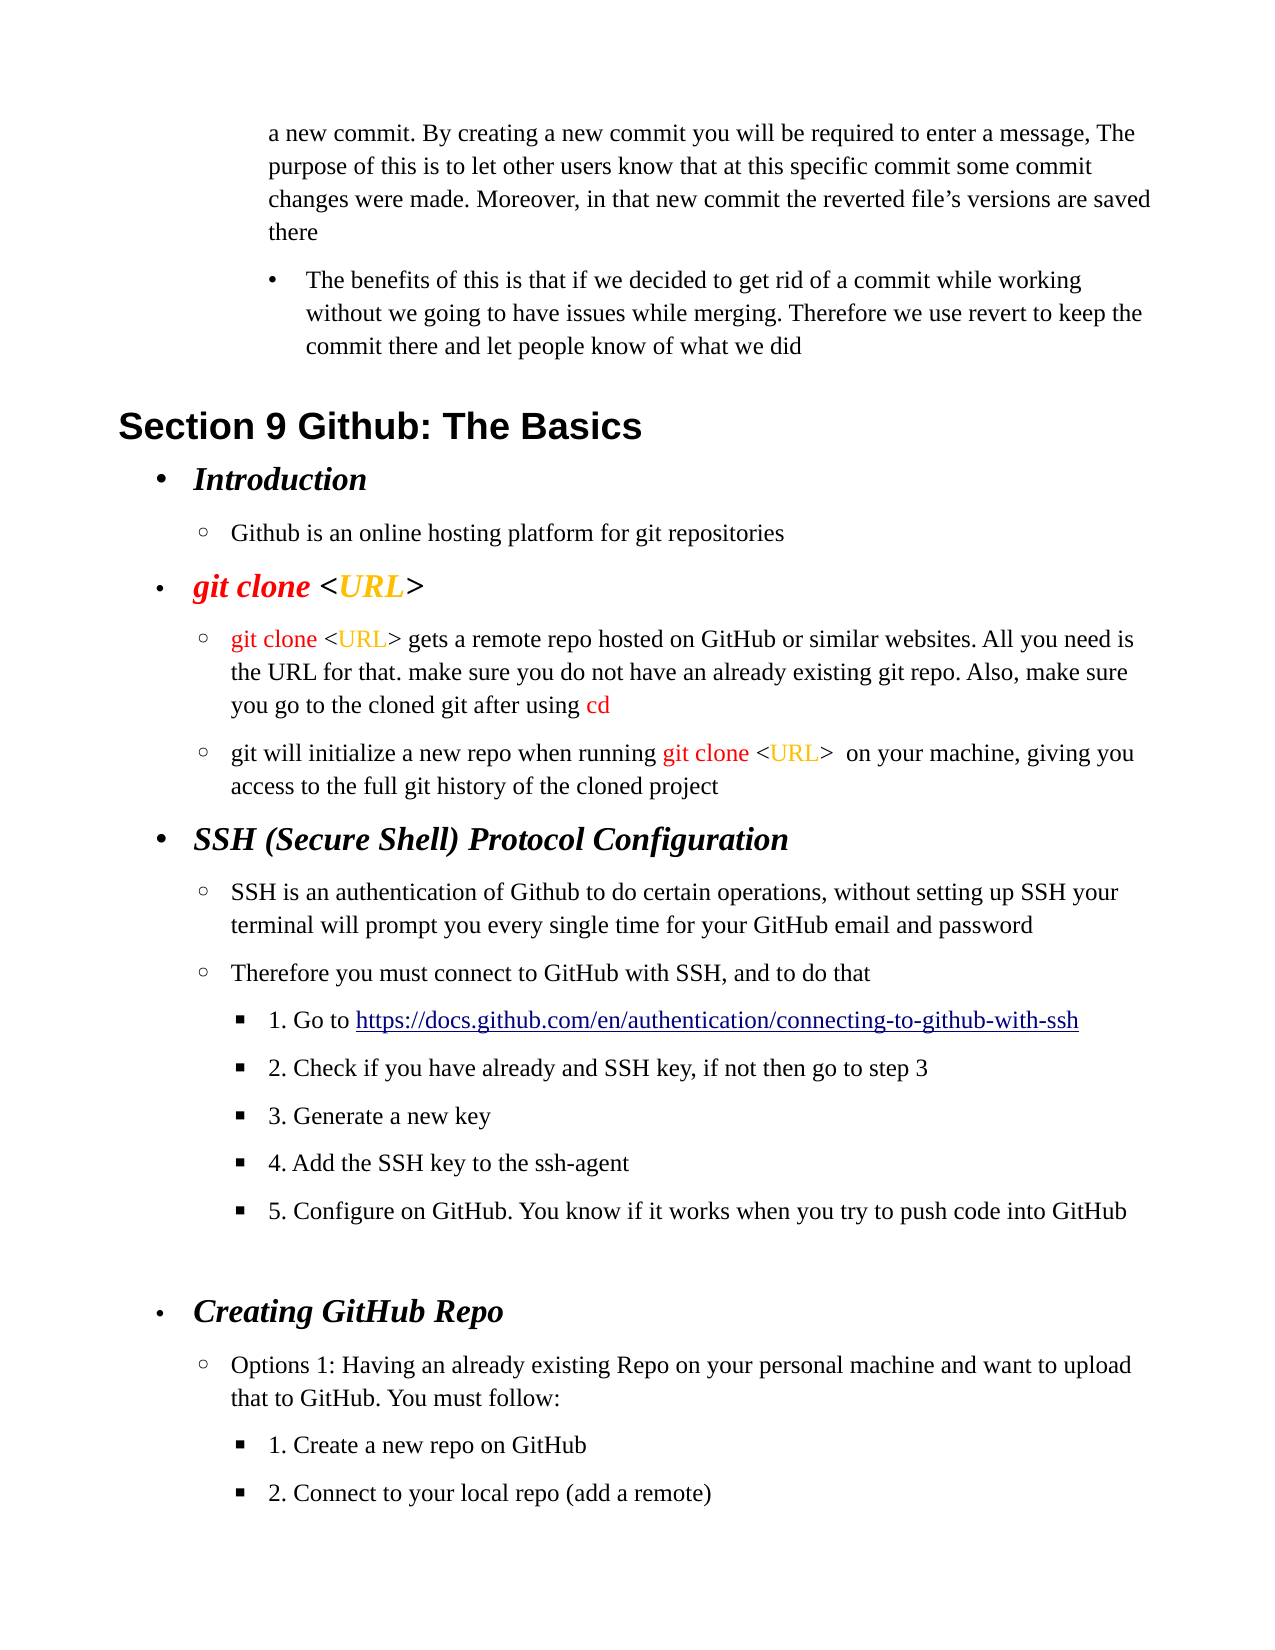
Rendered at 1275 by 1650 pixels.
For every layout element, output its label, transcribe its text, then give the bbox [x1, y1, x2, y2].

list 2. Check if you have already and SSH key, if not then go to step 3 [231, 1053, 1157, 1082]
list Options 1: Having an already existing Repo on your personal machine and want to upload that to GitHub. You must follow: [193, 1350, 1157, 1412]
list git clone <URL> [156, 566, 1157, 604]
list Github is an online hosting platform for git repositories [193, 518, 1157, 547]
list 5. Configure on GitHub. You know if it works when you try to push code into GitHub [231, 1196, 1157, 1225]
list 4. Add the SSH key to the ssh-agent [231, 1148, 1157, 1177]
list SSH (Secure Shell) Protocol Configuration [156, 819, 1157, 857]
list 3. Generate a new key [231, 1101, 1157, 1129]
list git clone <URL> gets a remote repo hosted on GitHub or similar websites. All you need is the URL for that. make sure you do not have an already existing git repo. Also, make sure you go to the cloned git after using cd [193, 624, 1157, 719]
list The benefits of this is that if we decided to get rid of a commit while working without we going to have issues while merging. Therefore we use revert to keep the commit there and let people know of what we did [268, 265, 1157, 359]
list a new commit. By creating a new commit you will be required to enter a message, The purpose of this is to let other users know that at this specific commit some commit changes were made. Moreover, in that new commit the reverted file’s versions are saved there [231, 118, 1157, 246]
list 2. Connect to your local repo (add a remote) [231, 1478, 1157, 1507]
subtitle Section 9 Github: The Basics [118, 403, 1157, 447]
list Introduction [156, 459, 1157, 498]
list Therefore you must connect to GitHub with SSH, and to do that [193, 958, 1157, 987]
list SSH is an authentication of Github to do certain operations, without setting up SSH your terminal will prompt you every single time for your GitHub email and password [193, 877, 1157, 939]
list 1. Go to https://docs.github.com/en/authentication/connecting-to-github-with-ssh [231, 1006, 1157, 1034]
list Creating GitHub Repo [156, 1291, 1157, 1329]
list 1. Create a new repo on GitHub [231, 1431, 1157, 1459]
list git will initialize a new repo when running git clone <URL> on your machine, giving you access to the full git history of the cloned project [193, 738, 1157, 800]
